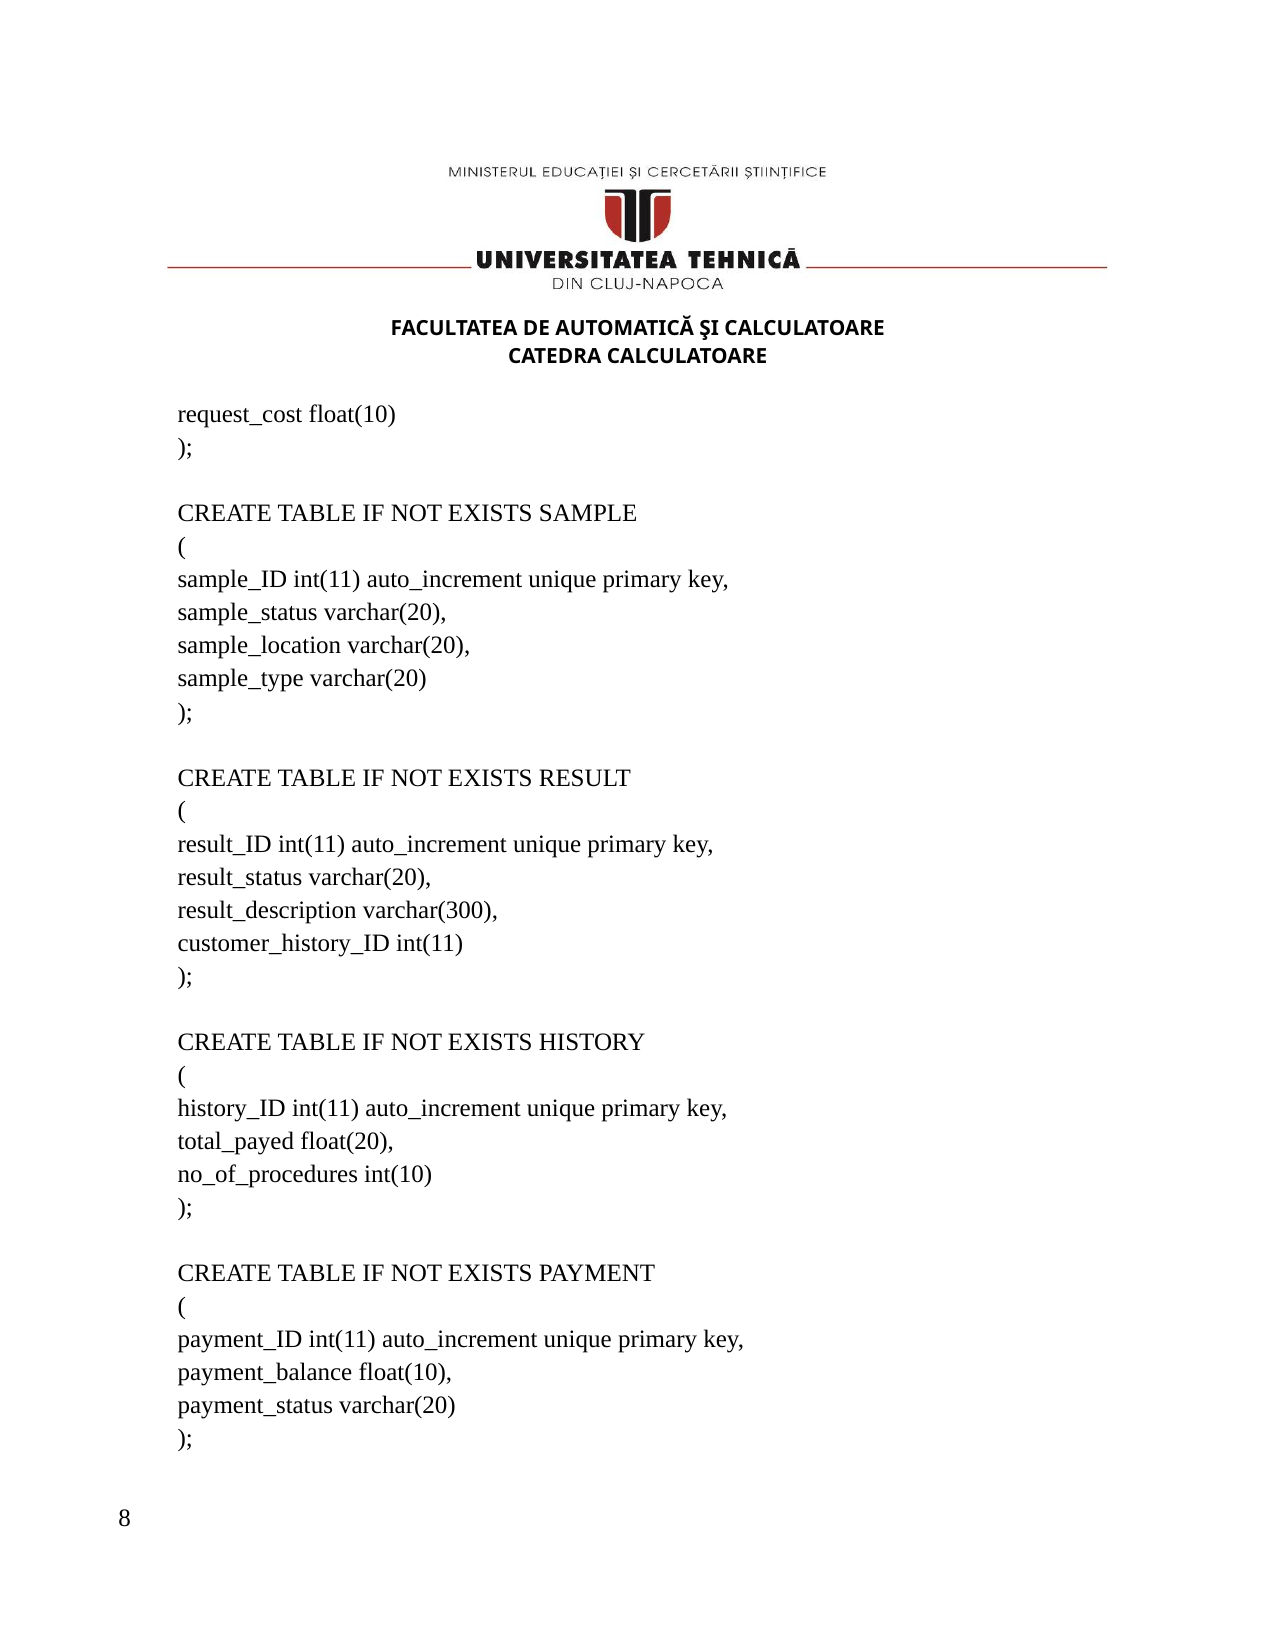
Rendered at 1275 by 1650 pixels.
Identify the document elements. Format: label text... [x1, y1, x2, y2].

text total_payed float(20), [177, 1126, 1157, 1154]
picture [167, 118, 1108, 301]
text ); [177, 961, 1157, 989]
text CREATE TABLE IF NOT EXISTS PAYMENT [177, 1258, 1157, 1287]
text ); [177, 432, 1157, 461]
text payment_ID int(11) auto_increment unique primary key, [177, 1324, 1157, 1353]
text request_cost float(10) [177, 399, 1157, 428]
text sample_status varchar(20), [177, 597, 1157, 626]
text CREATE TABLE IF NOT EXISTS SAMPLE [177, 498, 1157, 527]
text CREATE TABLE IF NOT EXISTS RESULT [177, 763, 1157, 791]
text result_ID int(11) auto_increment unique primary key, [177, 829, 1157, 857]
text ( [177, 531, 1157, 560]
text ); [177, 1423, 1157, 1452]
text result_status varchar(20), [177, 862, 1157, 890]
text payment_balance float(10), [177, 1357, 1157, 1386]
text ( [177, 1291, 1157, 1320]
text sample_location varchar(20), [177, 631, 1157, 659]
text result_description varchar(300), [177, 895, 1157, 923]
text history_ID int(11) auto_increment unique primary key, [177, 1093, 1157, 1122]
text ( [177, 796, 1157, 824]
text customer_history_ID int(11) [177, 928, 1157, 956]
text sample_type varchar(20) [177, 663, 1157, 692]
text payment_status varchar(20) [177, 1390, 1157, 1419]
text ( [177, 1060, 1157, 1088]
text no_of_procedures int(10) [177, 1159, 1157, 1188]
text CREATE TABLE IF NOT EXISTS HISTORY [177, 1027, 1157, 1056]
text ); [177, 1192, 1157, 1221]
text sample_ID int(11) auto_increment unique primary key, [177, 564, 1157, 593]
text ); [177, 697, 1157, 725]
